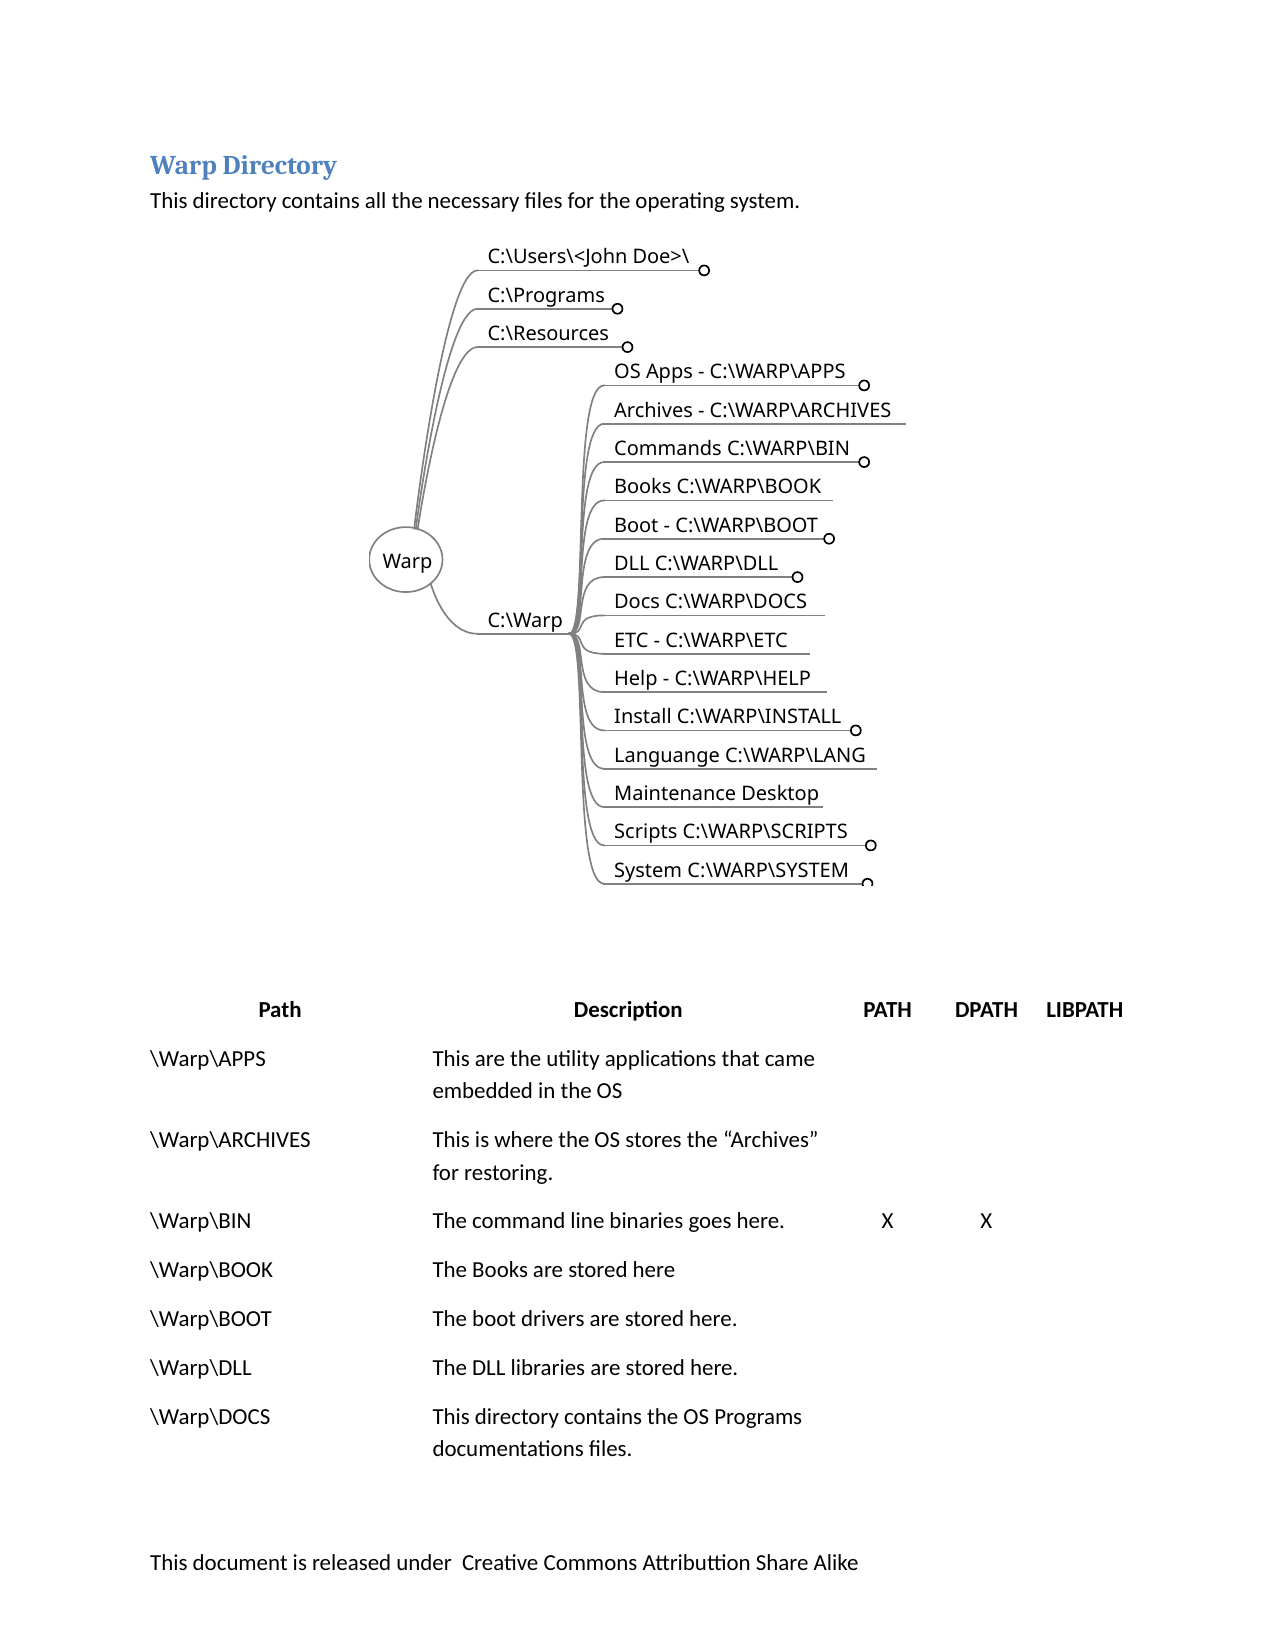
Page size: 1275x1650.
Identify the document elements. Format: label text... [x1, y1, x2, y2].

table_cell The boot drivers are stored here. [421, 1304, 835, 1353]
table_cell \Warp\BOOT [139, 1304, 421, 1353]
table_cell [1033, 1207, 1136, 1255]
table_cell X [835, 1207, 939, 1255]
table_cell \Warp\APPS [139, 1045, 421, 1126]
table_cell This are the utility applications that came embedded in the OS [421, 1045, 835, 1126]
table_header Description [421, 996, 835, 1044]
table_header DPATH [940, 996, 1033, 1044]
table_cell [1033, 1045, 1136, 1126]
table_cell [835, 1126, 939, 1207]
table_cell The command line binaries goes here. [421, 1207, 835, 1255]
table_cell X [940, 1207, 1033, 1255]
subtitle Warp Directory [150, 150, 1125, 181]
table_cell \Warp\DLL [139, 1353, 421, 1402]
table_cell [835, 1353, 939, 1402]
table_cell The DLL libraries are stored here. [421, 1353, 835, 1402]
table_header Path [139, 996, 421, 1044]
table_cell This directory contains the OS Programs documentations files. [421, 1402, 835, 1483]
table_cell [940, 1126, 1033, 1207]
text This directory contains all the necessary files for the operating system. [150, 186, 1125, 214]
table_cell \Warp\BOOK [139, 1255, 421, 1304]
table_cell [835, 1255, 939, 1304]
table_cell [1033, 1353, 1136, 1402]
table_cell \Warp\BIN [139, 1207, 421, 1255]
table_header LIBPATH [1033, 996, 1136, 1044]
table_cell [940, 1045, 1033, 1126]
table_cell \Warp\ARCHIVES [139, 1126, 421, 1207]
table_cell [835, 1045, 939, 1126]
table_header PATH [835, 996, 939, 1044]
table_cell [1033, 1255, 1136, 1304]
table_cell [940, 1304, 1033, 1353]
table_cell [1033, 1126, 1136, 1207]
table_cell \Warp\DOCS [139, 1402, 421, 1483]
table_cell [940, 1402, 1033, 1483]
table_cell [940, 1255, 1033, 1304]
table_cell [835, 1304, 939, 1353]
table_cell The Books are stored here [421, 1255, 835, 1304]
table_cell [940, 1353, 1033, 1402]
table_cell This is where the OS stores the “Archives” for restoring. [421, 1126, 835, 1207]
table_cell [1033, 1304, 1136, 1353]
table_cell [1033, 1402, 1136, 1483]
table_cell [835, 1402, 939, 1483]
